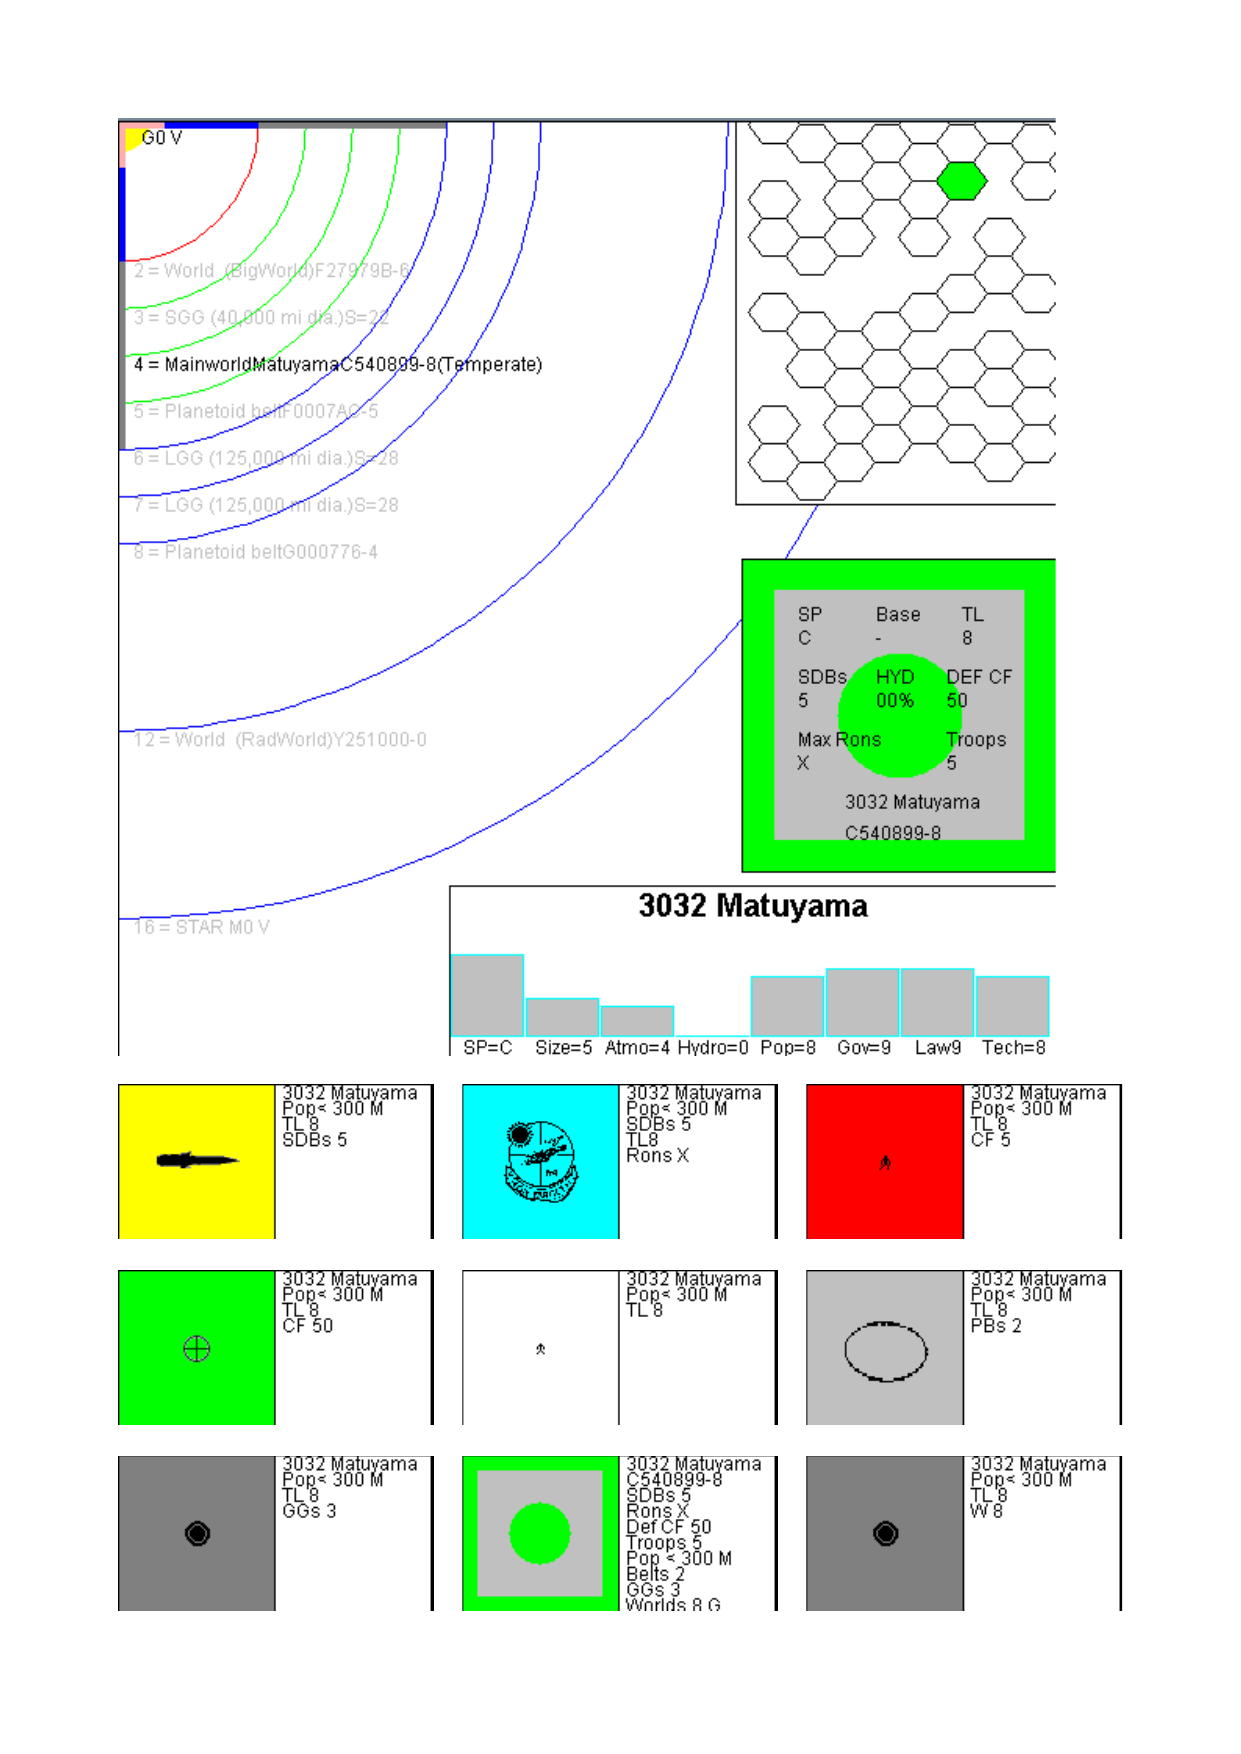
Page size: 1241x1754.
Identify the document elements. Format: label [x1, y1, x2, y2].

picture [462, 1084, 778, 1239]
picture [806, 1456, 1123, 1611]
picture [806, 1270, 1123, 1425]
picture [806, 1084, 1123, 1239]
picture [118, 1270, 434, 1425]
picture [462, 1270, 778, 1425]
picture [118, 1084, 434, 1239]
picture [462, 1456, 778, 1611]
picture [118, 118, 1056, 1056]
picture [118, 1456, 434, 1611]
